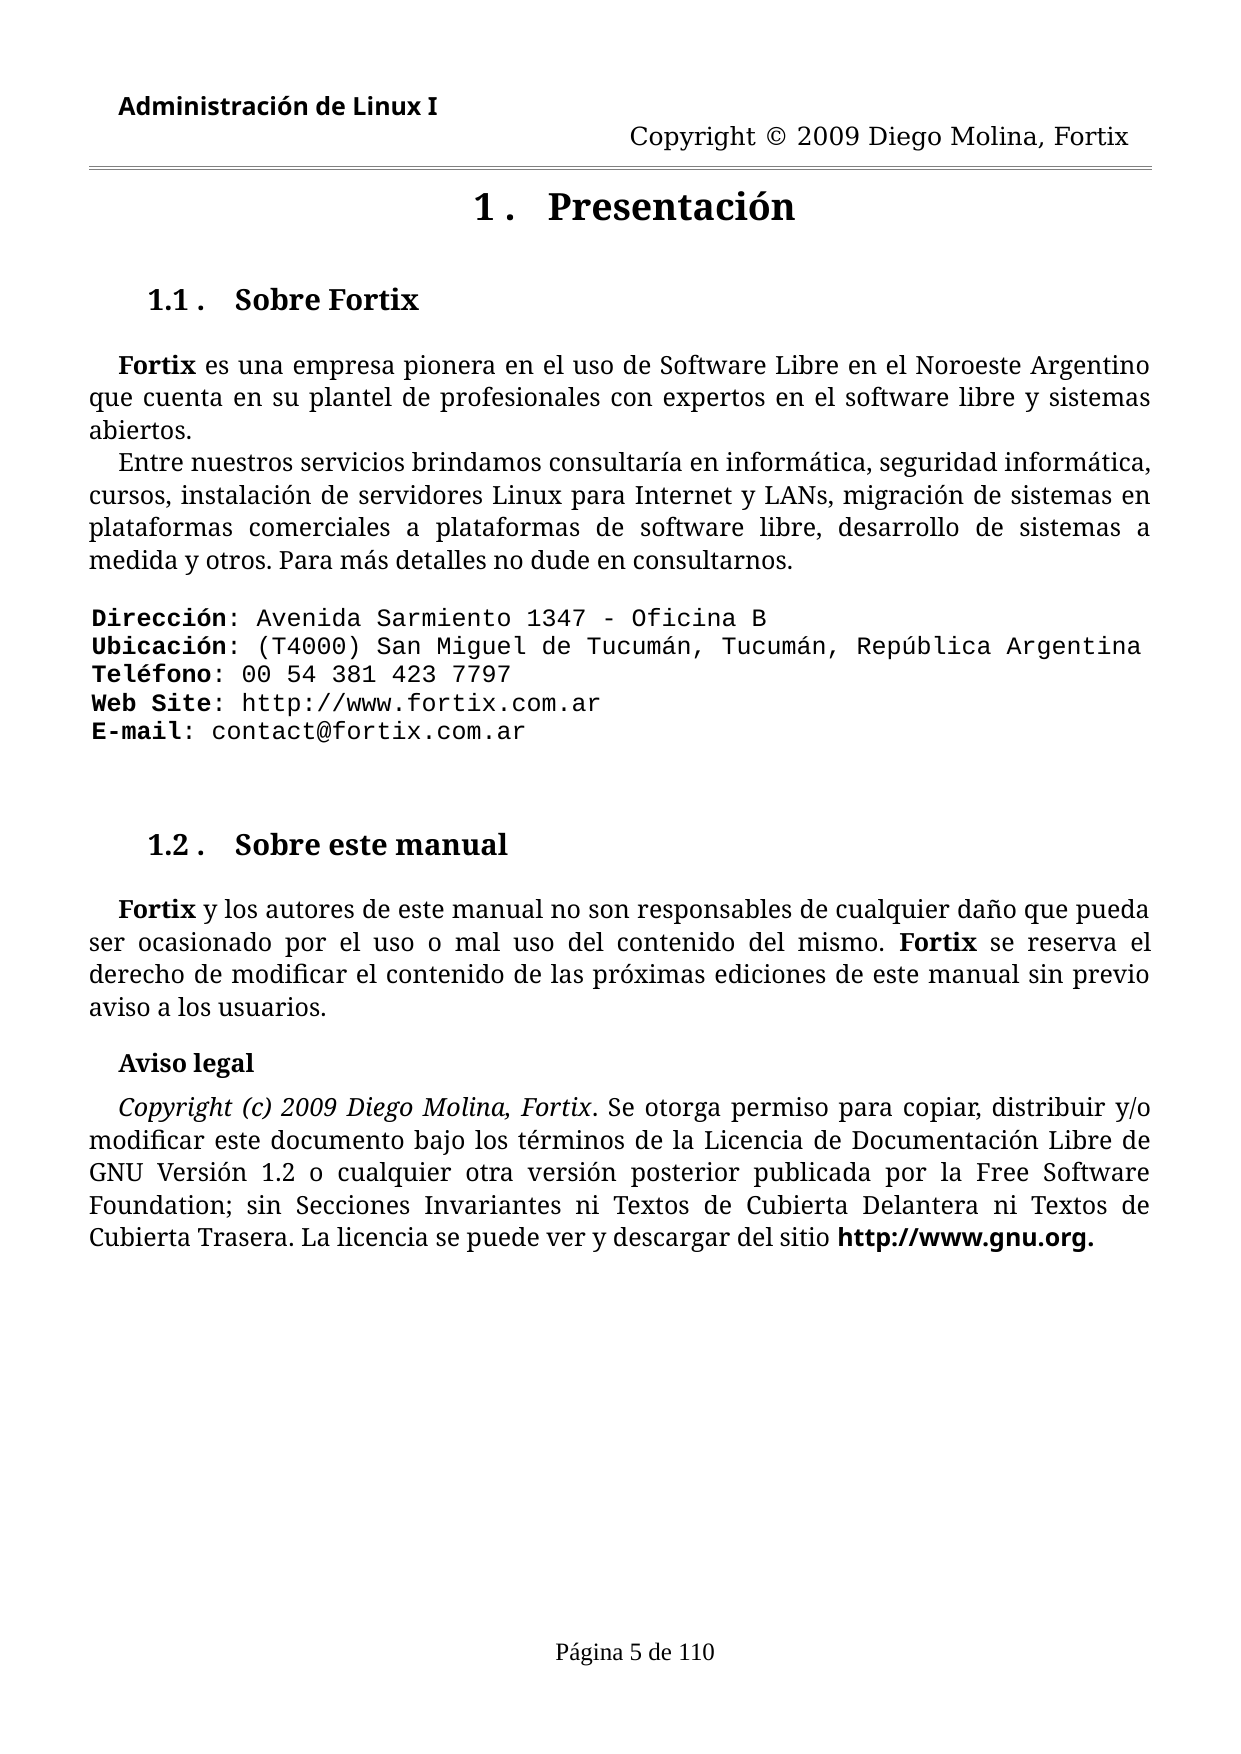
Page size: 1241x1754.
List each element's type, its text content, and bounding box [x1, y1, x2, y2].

text Entre nuestros servicios brindamos consultaría en informática, seguridad informática, cursos, instalación de servidores Linux para Internet y LANs, migración de sistemas en plataformas comerciales a plataformas de software libre, desarrollo de sistemas a medida y otros. Para más detalles no dude en consultarnos. [88, 446, 1152, 576]
text Copyright (c) 2009 Diego Molina, Fortix. Se otorga permiso para copiar, distribuir y/o modificar este documento bajo los términos de la Licencia de Documentación Libre de GNU Versión 1.2 o cualquier otra versión posterior publicada por la Free Software Foundation; sin Secciones Invariantes ni Textos de Cubierta Delantera ni Textos de Cubierta Trasera. La licencia se puede ver y descargar del sitio http://www.gnu.org. [88, 1091, 1152, 1253]
text Ubicación: (T4000) San Miguel de Tucumán, Tucumán, República Argentina [88, 604, 1152, 632]
subtitle Sobre Fortix [88, 279, 1152, 319]
text E-mail: contact@fortix.com.ar [88, 689, 1152, 776]
text Dirección: Avenida Sarmiento 1347 - Oficina B [88, 577, 1152, 604]
text Fortix y los autores de este manual no son responsables de cualquier daño que pueda ser ocasionado por el uso o mal uso del contenido del mismo. Fortix se reserva el derecho de modificar el contenido de las próximas ediciones de este manual sin previo aviso a los usuarios. [88, 893, 1152, 1023]
subtitle Presentación [88, 181, 1152, 232]
text Fortix es una empresa pionera en el uso de Software Libre en el Noroeste Argentino que cuenta en su plantel de profesionales con expertos en el software libre y sistemas abiertos. [88, 348, 1152, 446]
subtitle Sobre este manual [88, 824, 1152, 863]
text Teléfono: 00 54 381 423 7797 [88, 632, 1152, 661]
text Web Site: http://www.fortix.com.ar [88, 661, 1152, 689]
text Aviso legal [88, 1047, 1152, 1079]
